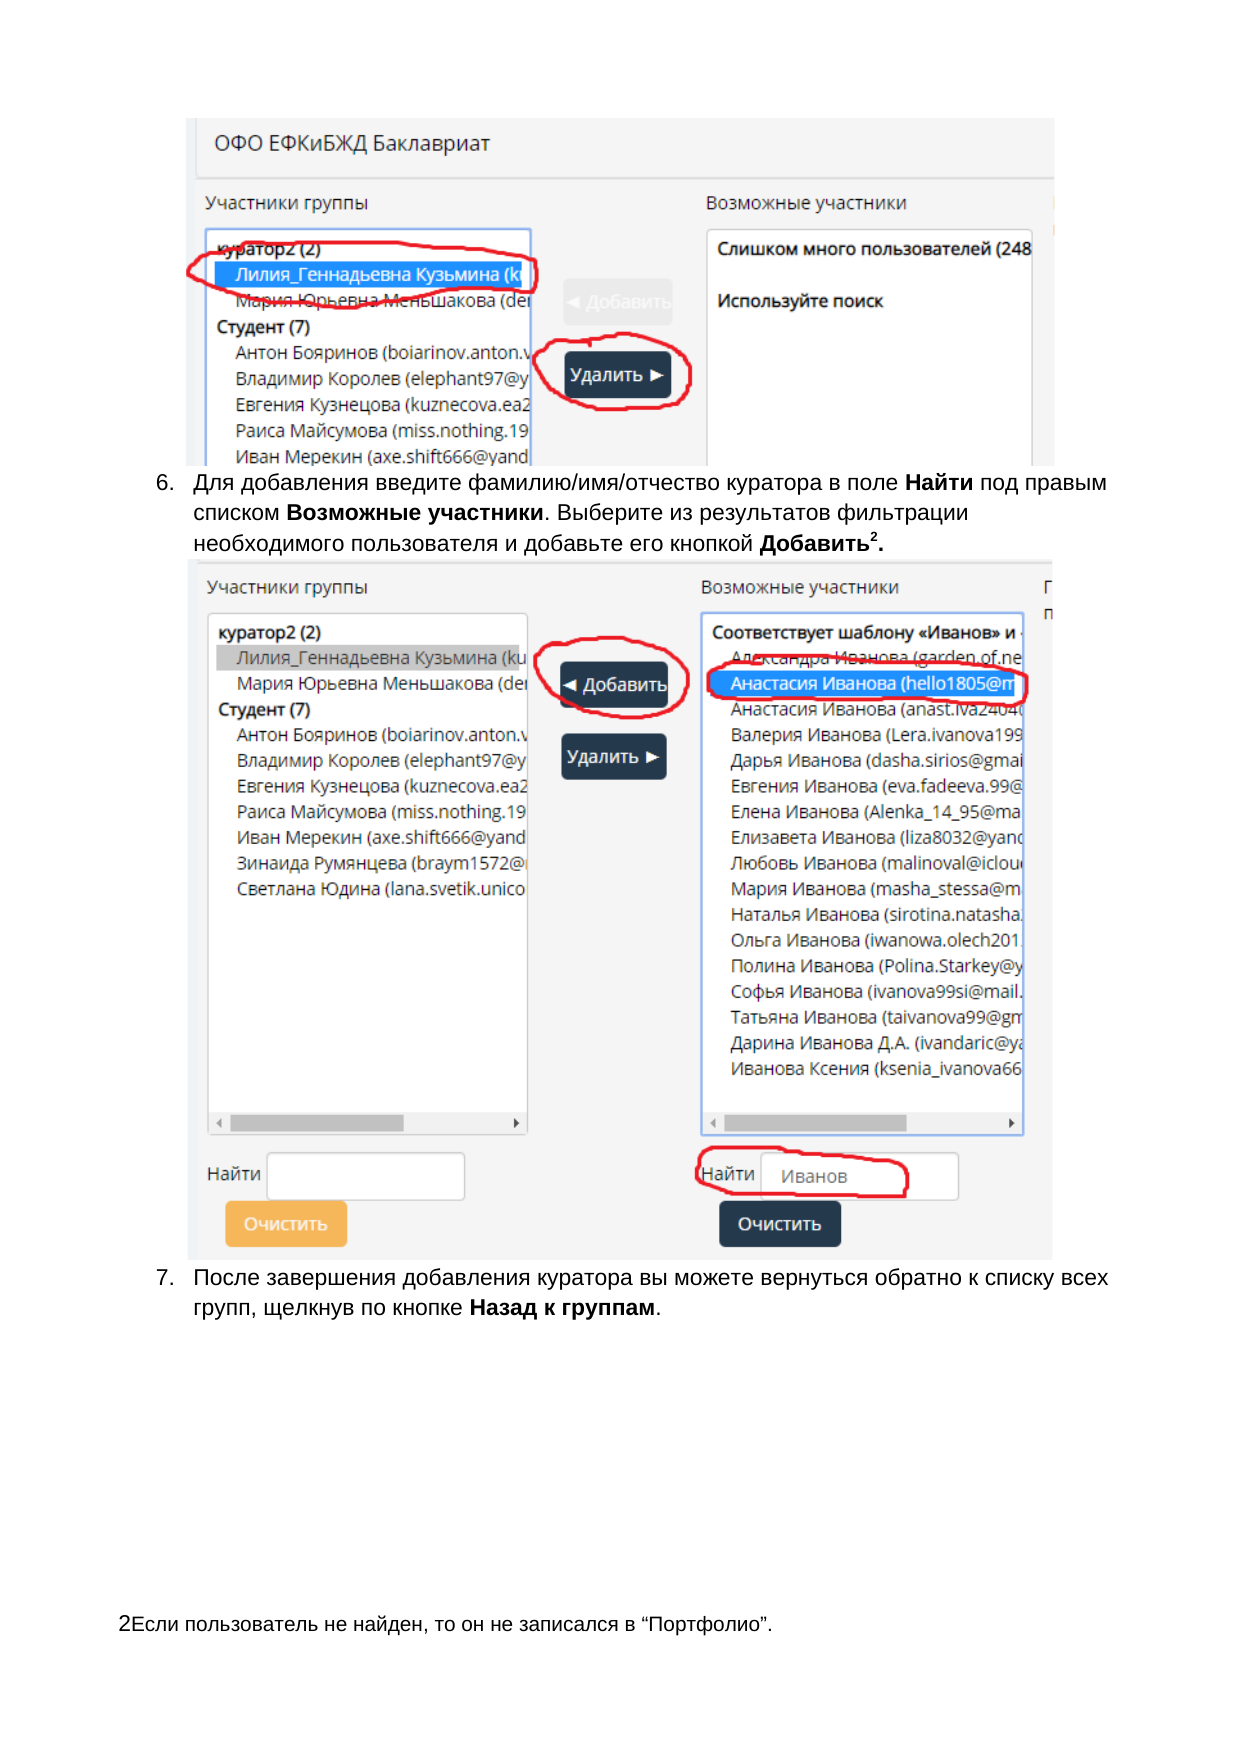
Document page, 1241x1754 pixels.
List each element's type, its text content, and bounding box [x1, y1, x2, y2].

picture [185, 118, 1055, 466]
list Если пользователь не найден, то он не записался в “Портфолио”. [118, 1609, 1122, 1636]
list Для добавления введите фамилию/имя/отчество куратора в поле Найти под правым списком Возможные участники. Выберите из результатов фильтрации необходимого пользователя и добавьте его кнопкой Добавить. [156, 469, 1122, 556]
picture [187, 559, 1053, 1260]
list После завершения добавления куратора вы можете вернуться обратно к списку всех групп, щелкнув по кнопке Назад к группам. [156, 1263, 1122, 1320]
